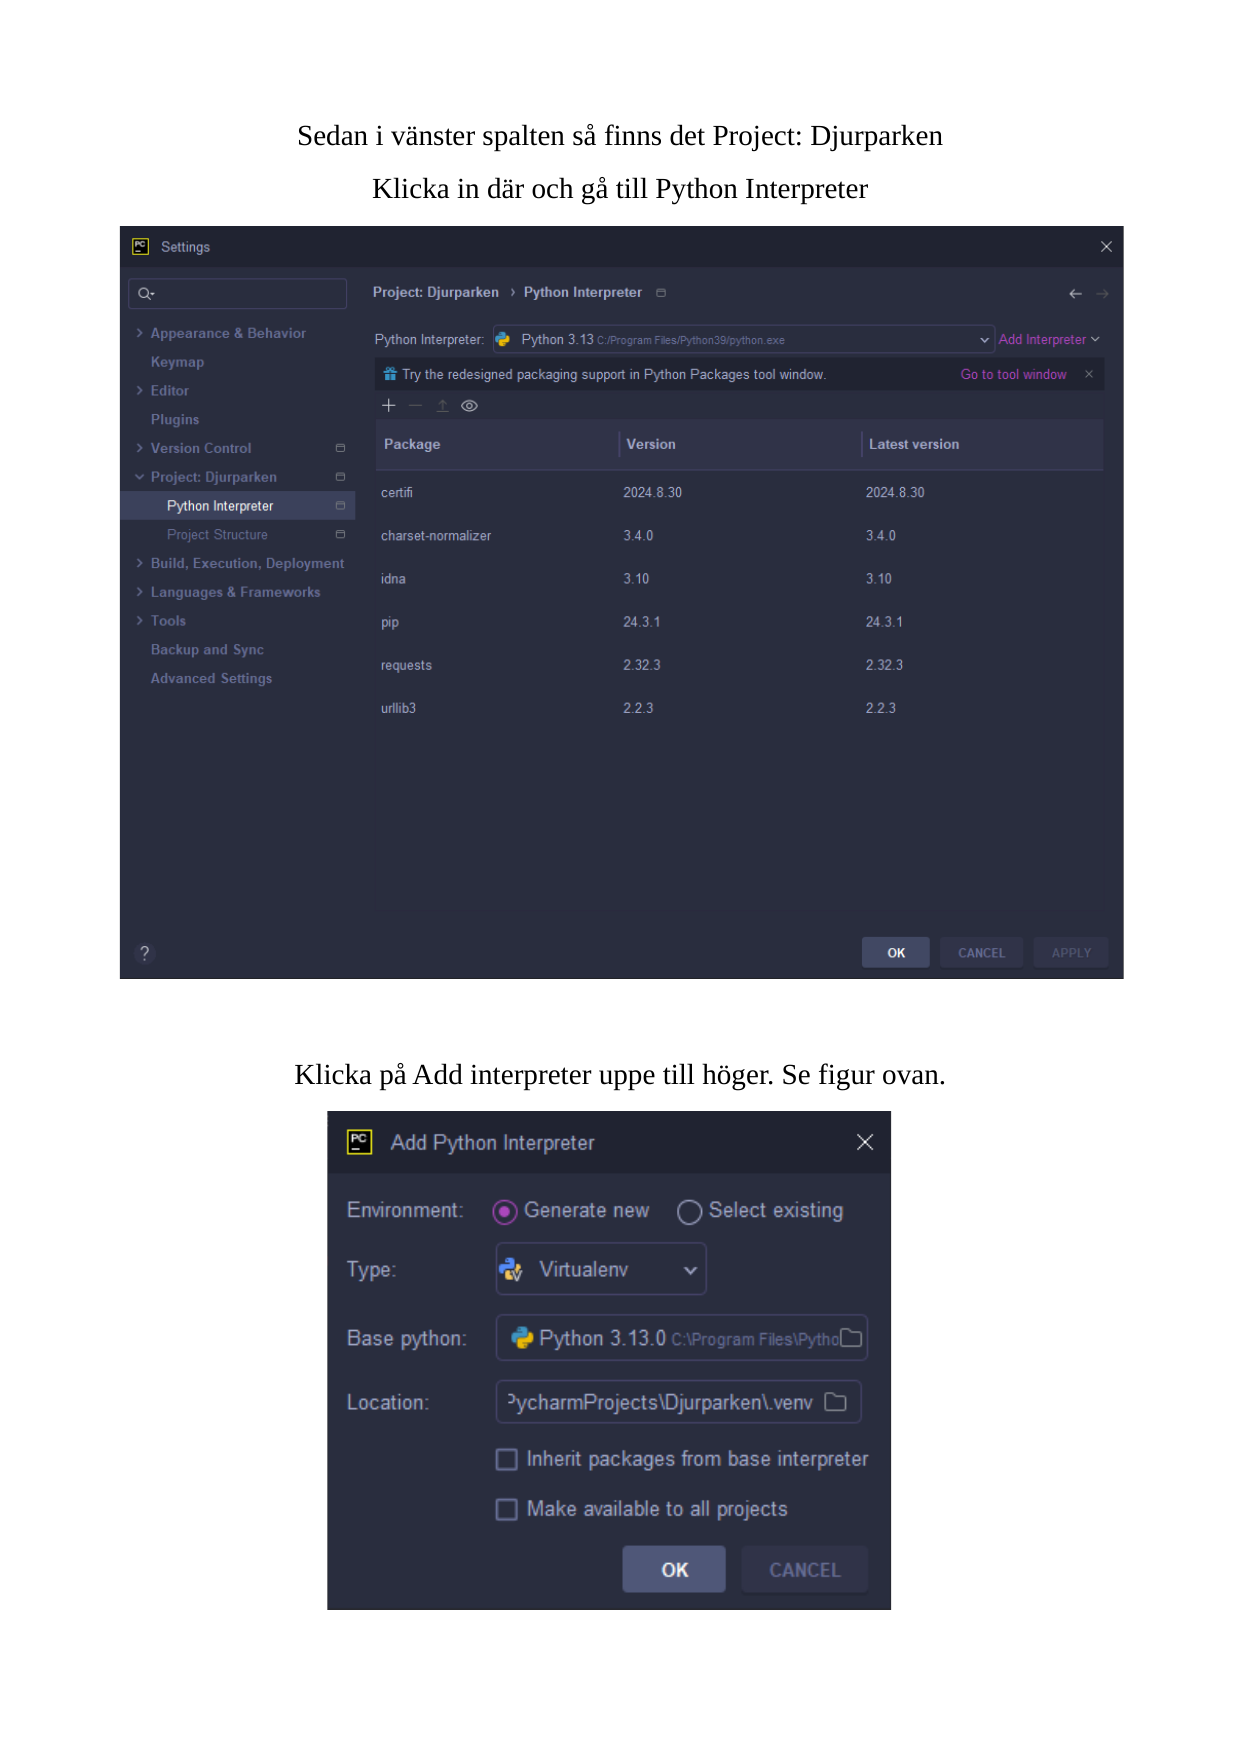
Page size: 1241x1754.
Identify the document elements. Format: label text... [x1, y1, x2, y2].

picture [327, 1111, 892, 1610]
text Klicka på Add interpreter uppe till höger. Se figur ovan. [118, 1057, 1122, 1090]
text Sedan i vänster spalten så finns det Project: Djurparken [118, 118, 1122, 152]
picture [119, 226, 1124, 979]
text Klicka in där och gå till Python Interpreter [118, 171, 1122, 205]
